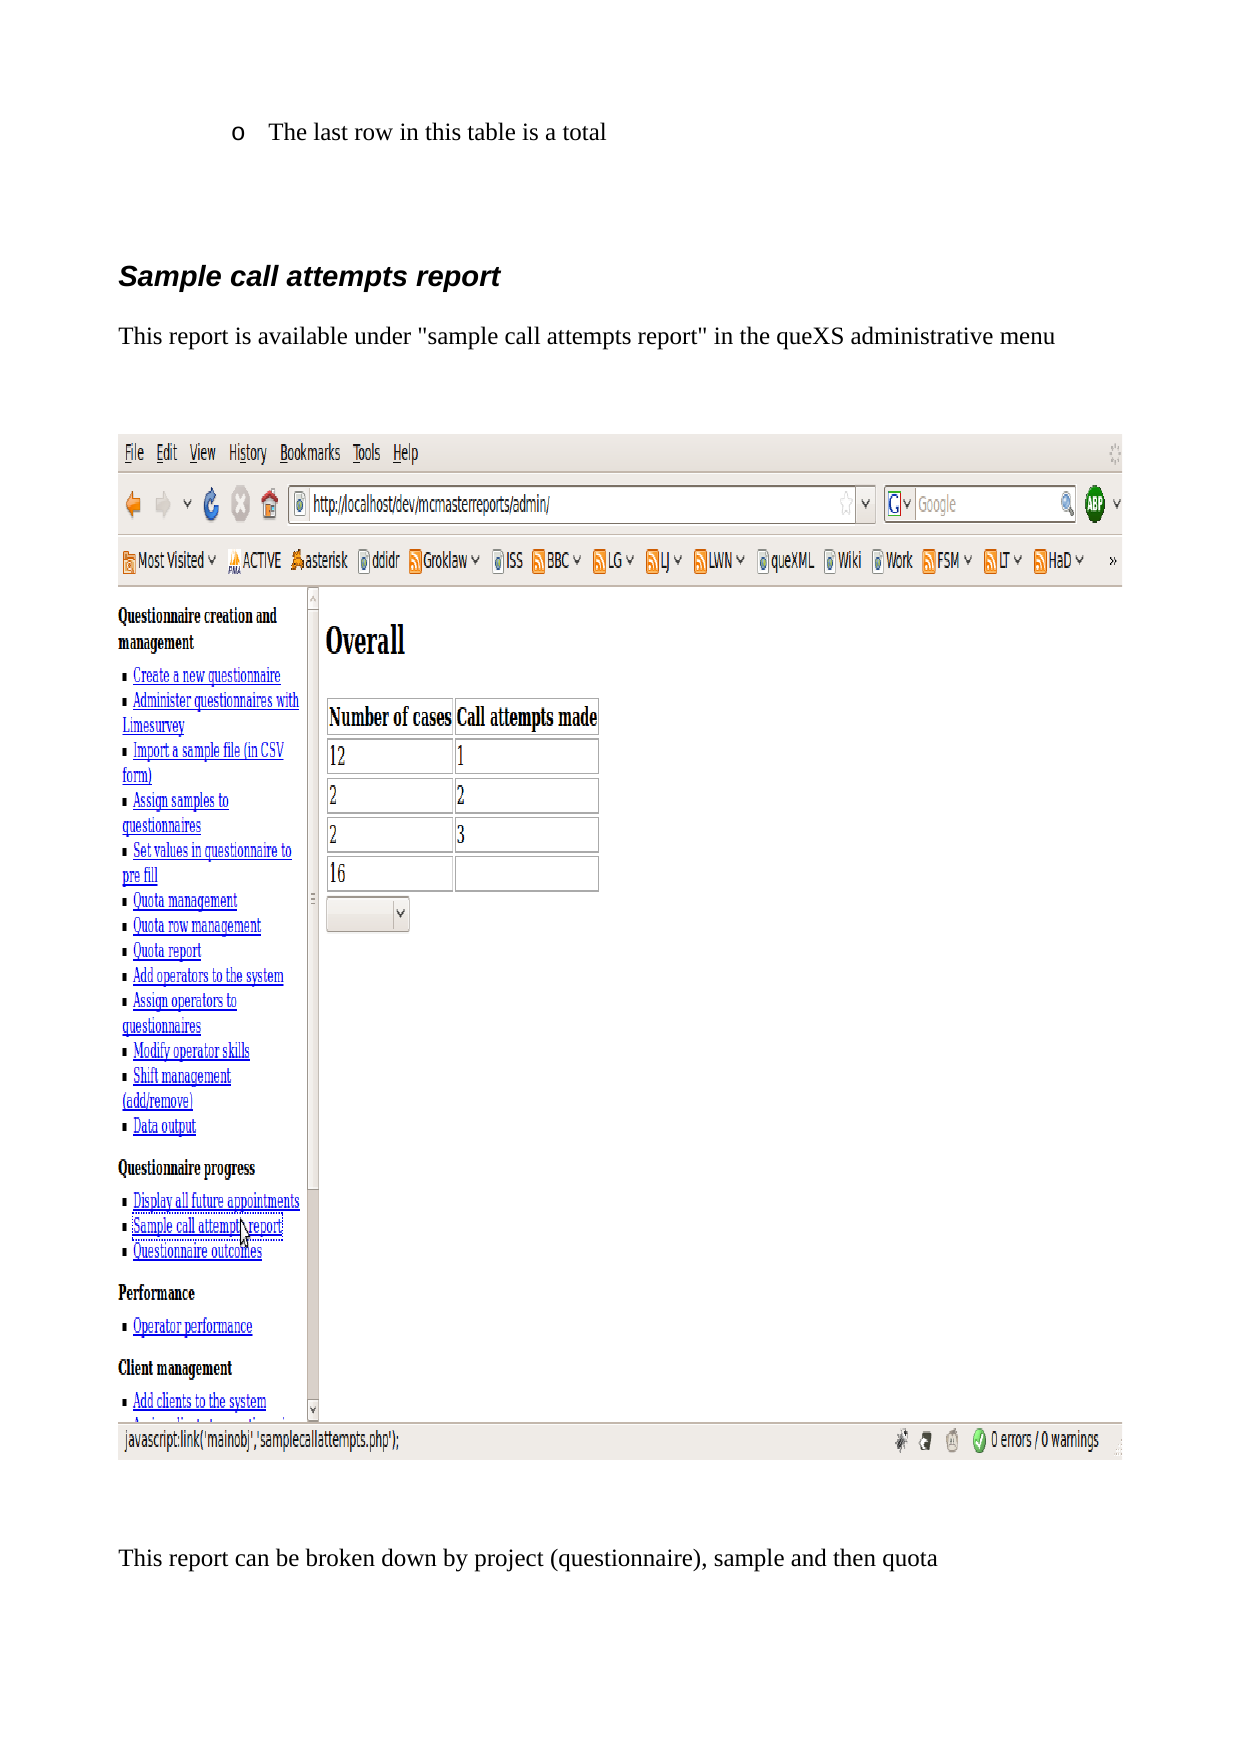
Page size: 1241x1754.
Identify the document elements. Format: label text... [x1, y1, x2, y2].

text This report is available under "sample call attempts report" in the queXS administrative menu [118, 322, 1122, 405]
text This report can be broken down by project (questionnaire), sample and then quota [118, 1544, 1122, 1627]
subtitle Sample call attempts report [118, 260, 1122, 293]
list The last row in this table is a total [231, 118, 1122, 231]
picture [118, 434, 1123, 1460]
